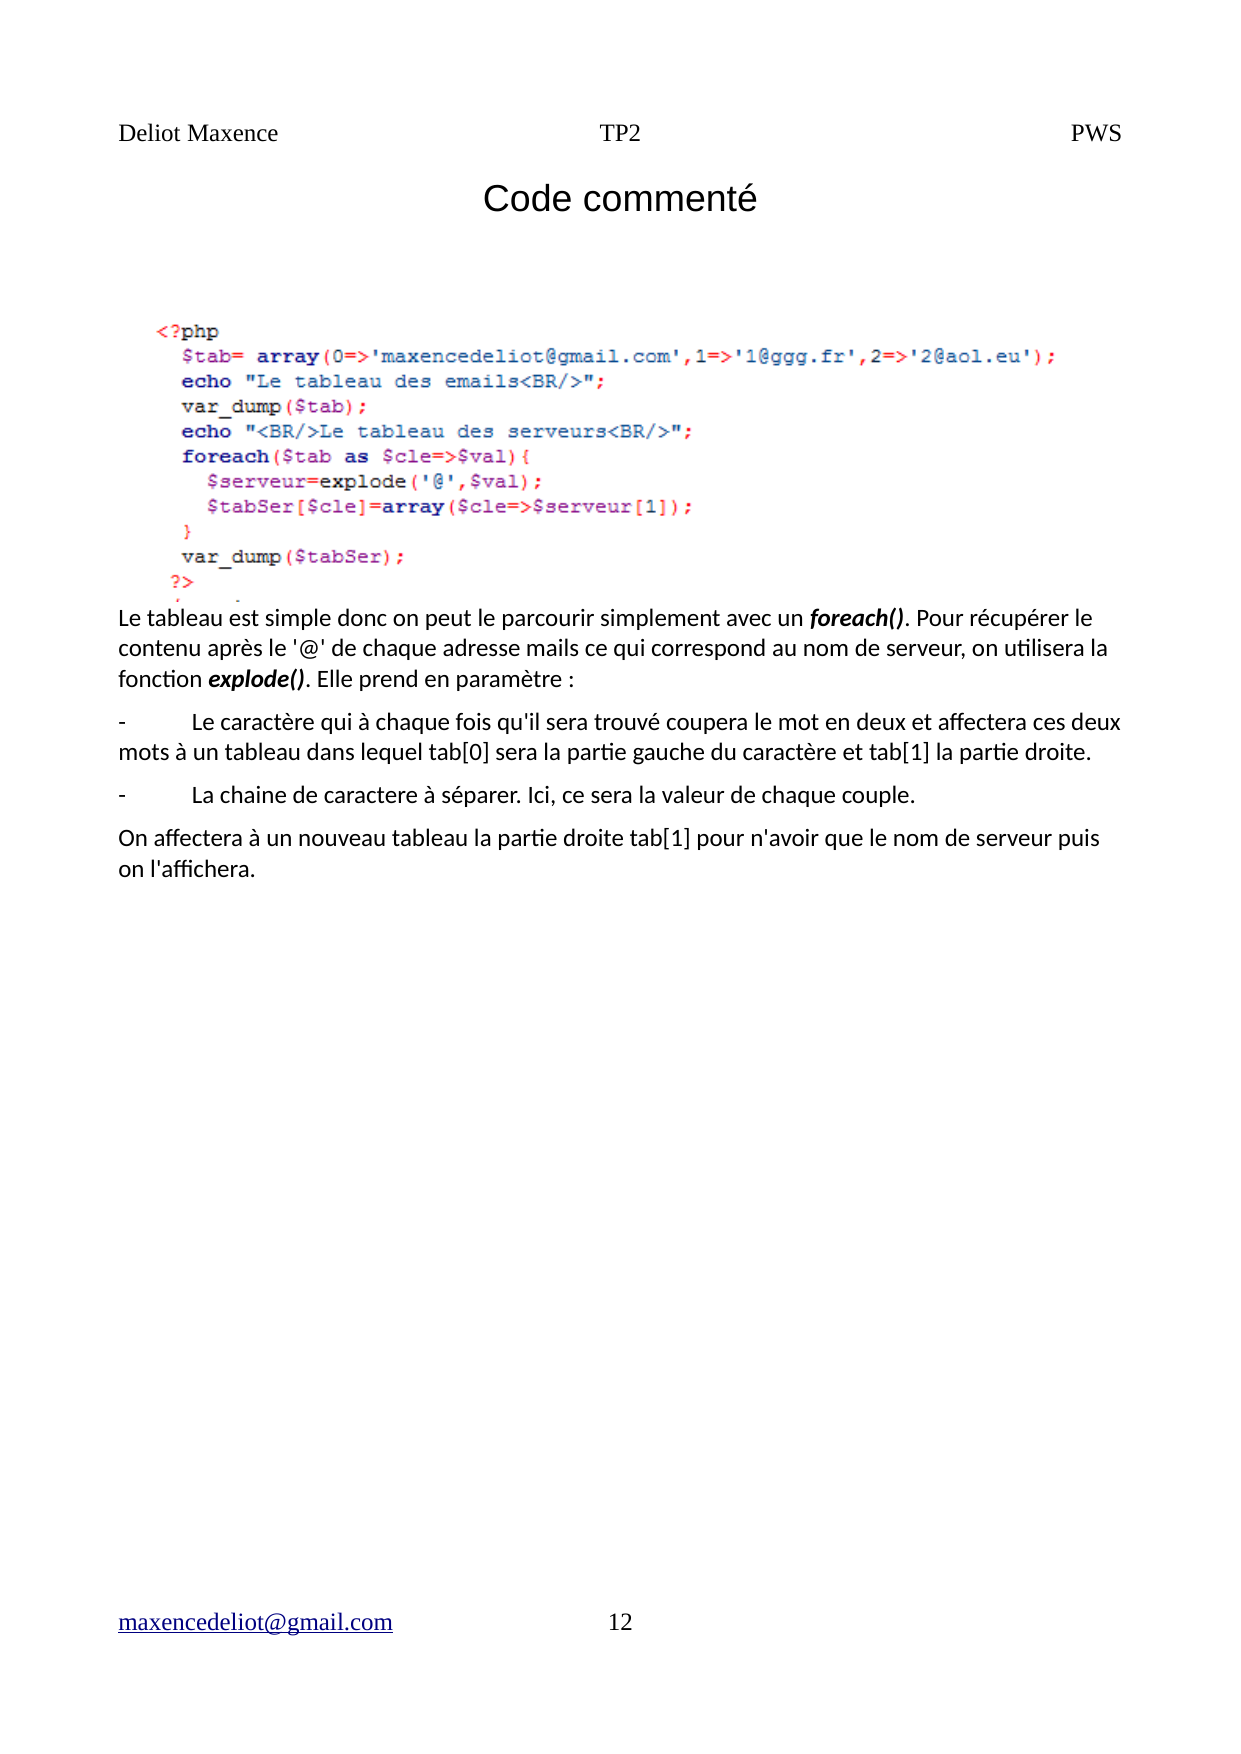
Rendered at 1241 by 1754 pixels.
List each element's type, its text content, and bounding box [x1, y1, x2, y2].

text - La chaine de caractere à séparer. Ici, ce sera la valeur de chaque couple. [118, 779, 1122, 810]
picture [152, 314, 1088, 602]
text On affectera à un nouveau tableau la partie droite tab[1] pour n'avoir que le nom de serveur puis on l'affichera. [118, 823, 1122, 884]
text - Le caractère qui à chaque fois qu'il sera trouvé coupera le mot en deux et affectera ces deux mots à un tableau dans lequel tab[0] sera la partie gauche du caractère et tab[1] la partie droite. [118, 706, 1122, 767]
text Le tableau est simple donc on peut le parcourir simplement avec un foreach(). Pour récupérer le contenu après le '@' de chaque adresse mails ce qui correspond au nom de serveur, on utilisera la fonction explode(). Elle prend en paramètre : [118, 314, 1122, 693]
subtitle Code commenté [118, 176, 1122, 219]
